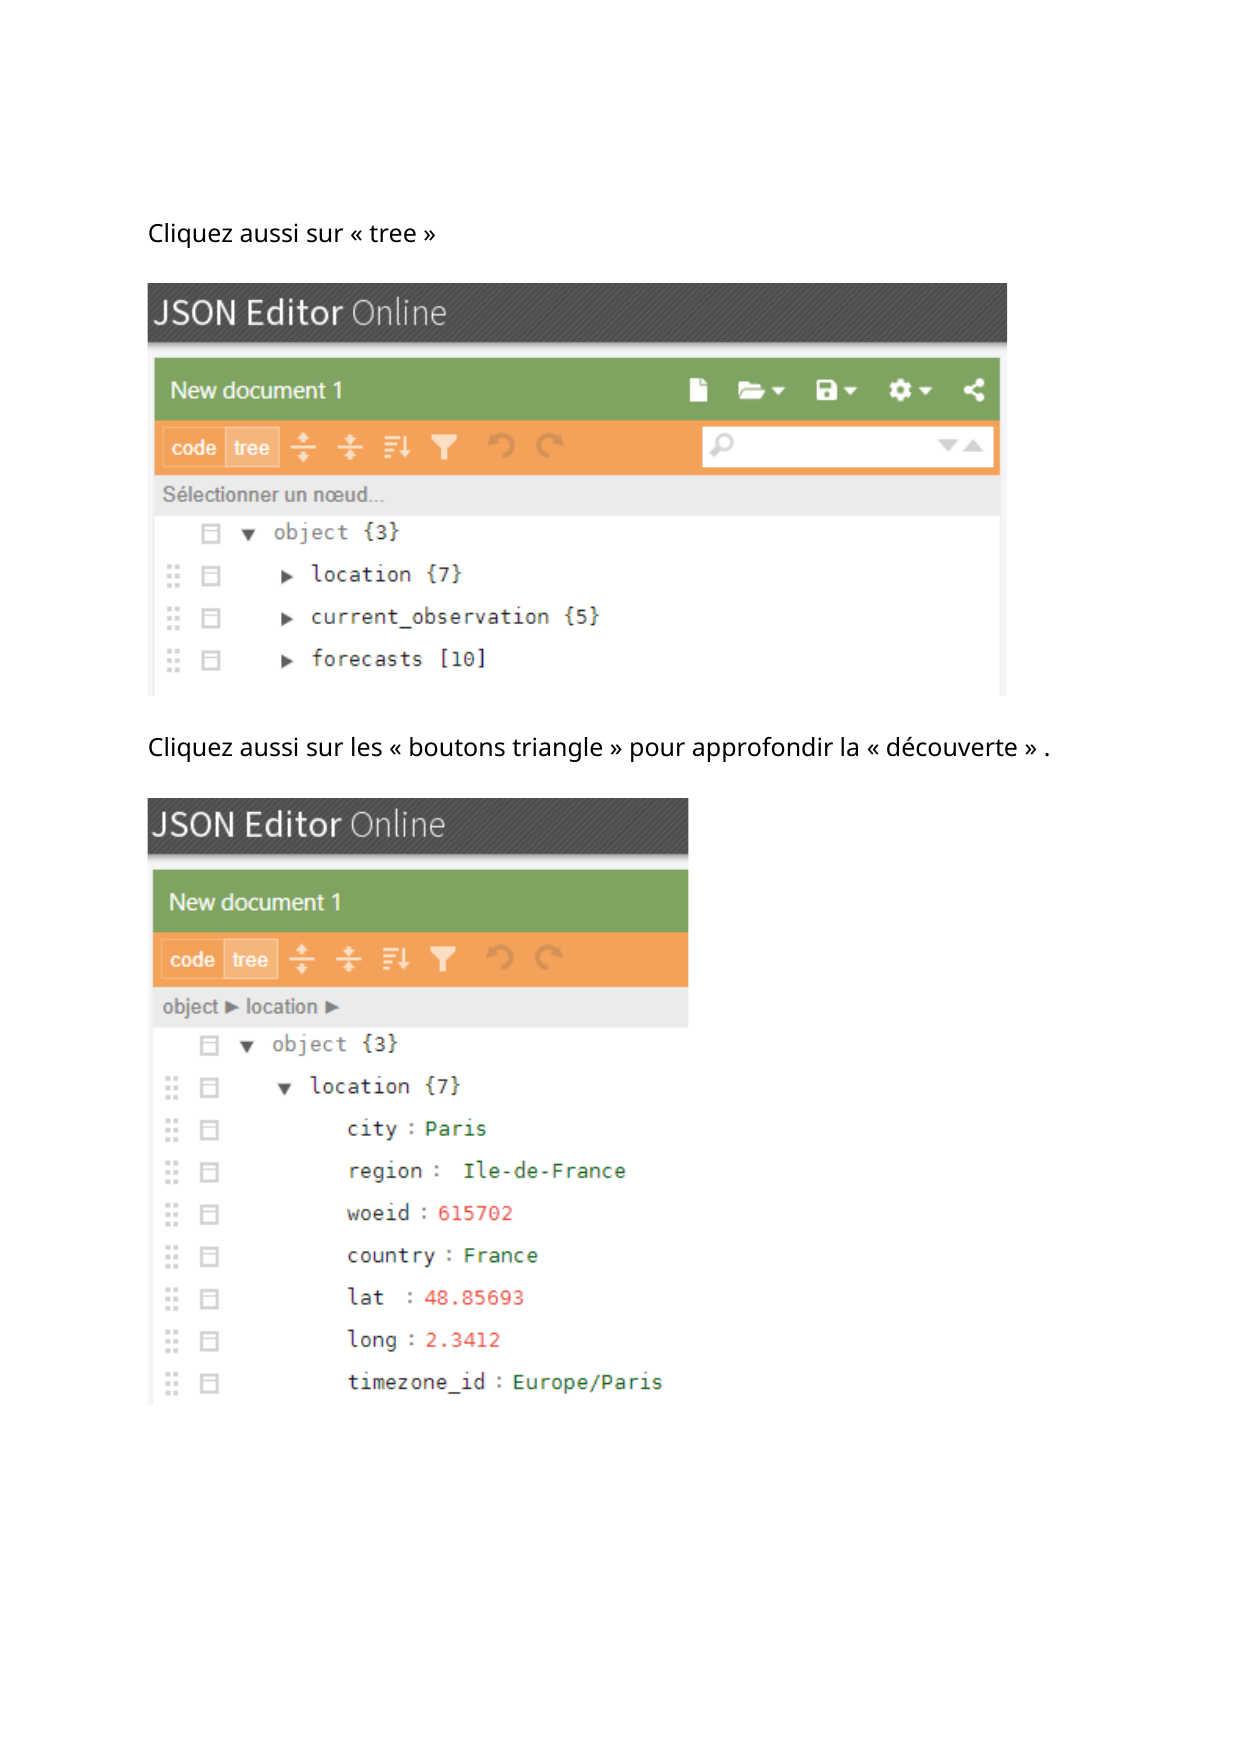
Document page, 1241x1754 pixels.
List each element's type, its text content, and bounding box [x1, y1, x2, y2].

picture [147, 283, 1008, 696]
text Cliquez aussi sur « tree » [148, 215, 1092, 249]
picture [147, 798, 689, 1405]
text Cliquez aussi sur les « boutons triangle » pour approfondir la « découverte » . [148, 730, 1092, 764]
